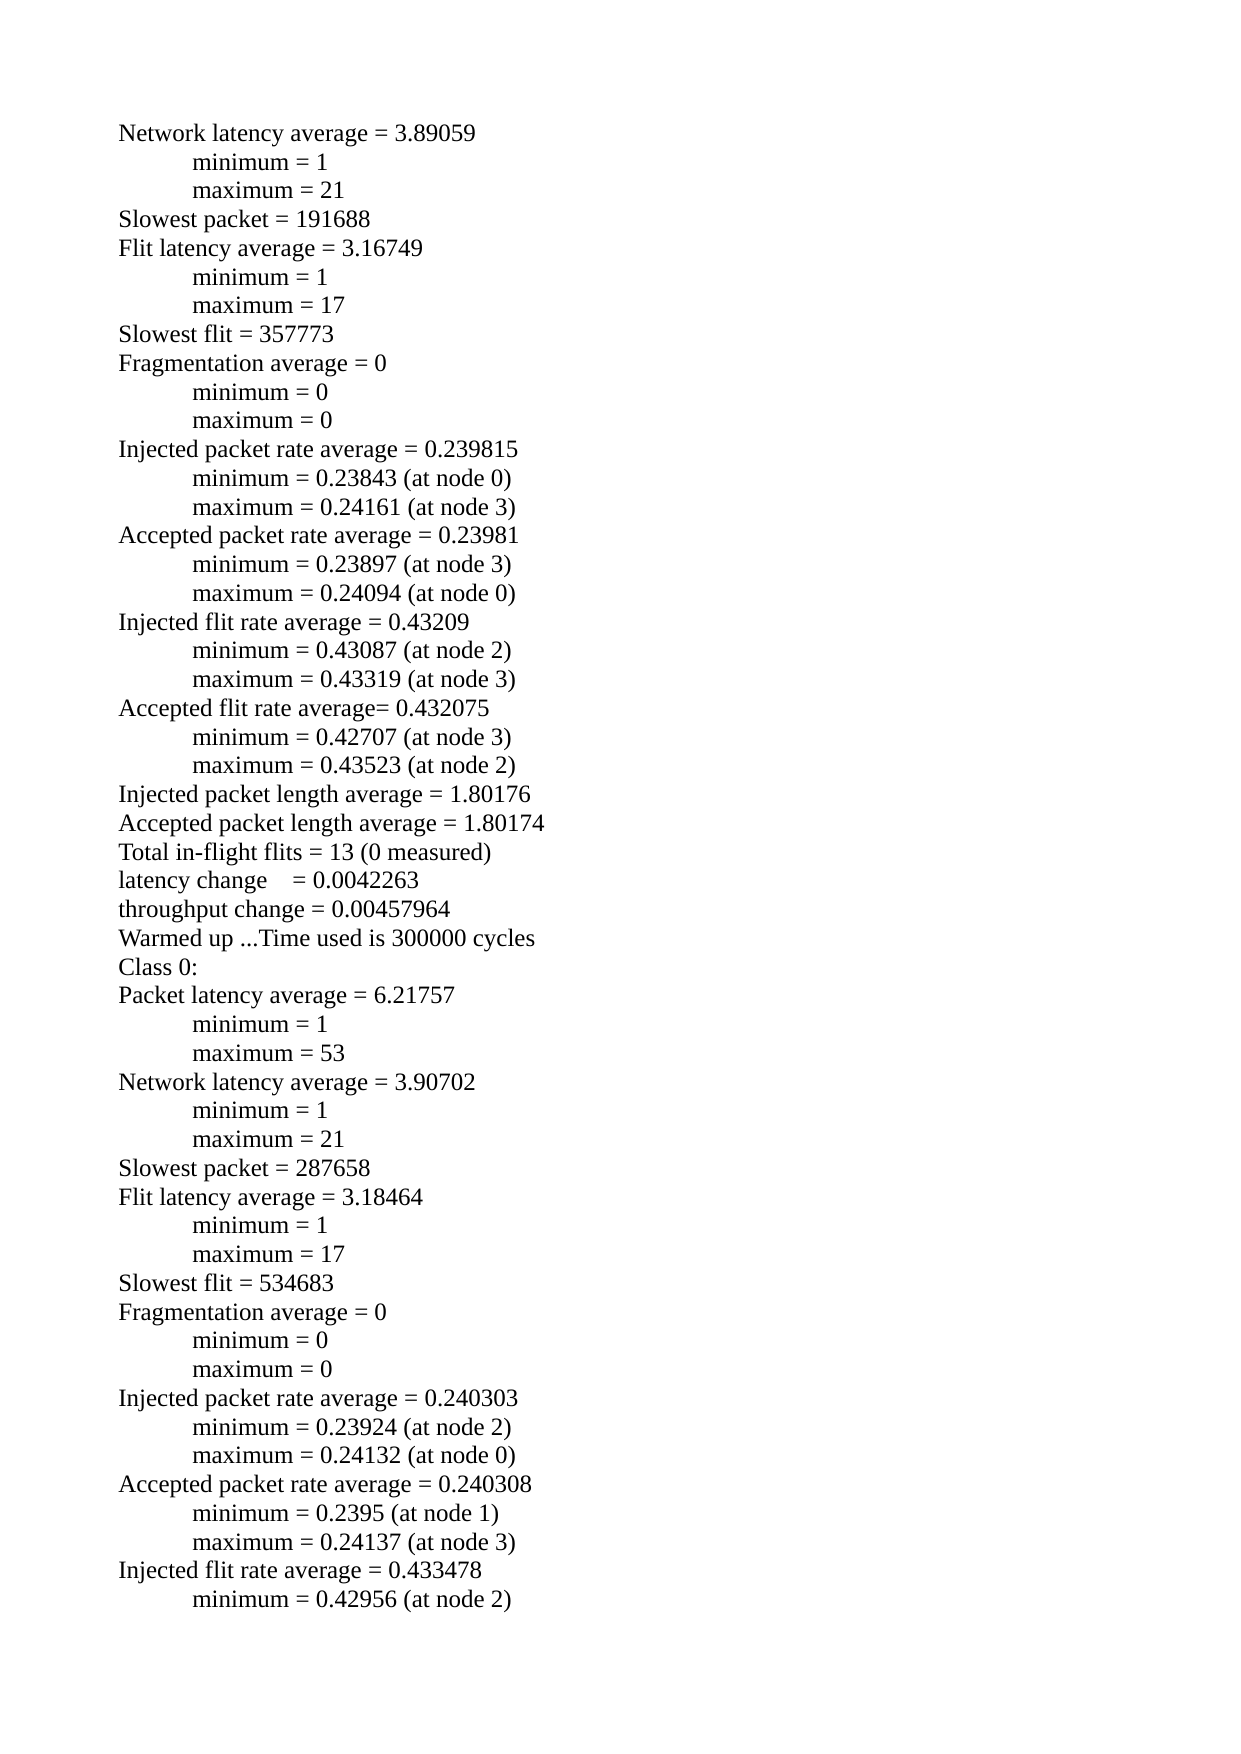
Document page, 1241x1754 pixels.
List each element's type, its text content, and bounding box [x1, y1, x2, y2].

text minimum = 0.23924 (at node 2) [118, 1412, 1122, 1441]
text maximum = 0 [118, 1354, 1122, 1383]
text Network latency average = 3.89059 [118, 118, 1122, 147]
text maximum = 0.24161 (at node 3) [118, 492, 1122, 521]
text maximum = 0.24132 (at node 0) [118, 1441, 1122, 1469]
text Packet latency average = 6.21757 [118, 981, 1122, 1009]
text throughput change = 0.00457964 [118, 894, 1122, 923]
text Warmed up ...Time used is 300000 cycles [118, 923, 1122, 952]
text maximum = 21 [118, 1124, 1122, 1153]
text minimum = 1 [118, 147, 1122, 176]
text maximum = 0.43523 (at node 2) [118, 751, 1122, 779]
text Class 0: [118, 952, 1122, 981]
text minimum = 1 [118, 262, 1122, 291]
text minimum = 0 [118, 377, 1122, 406]
text Network latency average = 3.90702 [118, 1067, 1122, 1096]
text Accepted packet length average = 1.80174 [118, 808, 1122, 837]
text maximum = 0 [118, 406, 1122, 434]
text Slowest packet = 191688 [118, 204, 1122, 233]
text Fragmentation average = 0 [118, 348, 1122, 377]
text maximum = 53 [118, 1038, 1122, 1067]
text minimum = 0 [118, 1326, 1122, 1354]
text Slowest packet = 287658 [118, 1153, 1122, 1182]
text maximum = 17 [118, 1239, 1122, 1268]
text maximum = 0.43319 (at node 3) [118, 664, 1122, 693]
text Flit latency average = 3.18464 [118, 1182, 1122, 1211]
text maximum = 0.24094 (at node 0) [118, 578, 1122, 607]
text minimum = 0.43087 (at node 2) [118, 636, 1122, 664]
text latency change = 0.0042263 [118, 866, 1122, 894]
text Injected packet rate average = 0.240303 [118, 1383, 1122, 1412]
text Injected flit rate average = 0.43209 [118, 607, 1122, 636]
text Accepted packet rate average = 0.23981 [118, 521, 1122, 549]
text minimum = 0.2395 (at node 1) [118, 1498, 1122, 1527]
text maximum = 17 [118, 291, 1122, 319]
text Injected flit rate average = 0.433478 [118, 1556, 1122, 1584]
text Injected packet rate average = 0.239815 [118, 434, 1122, 463]
text maximum = 21 [118, 176, 1122, 204]
text Slowest flit = 534683 [118, 1268, 1122, 1297]
text Total in-flight flits = 13 (0 measured) [118, 837, 1122, 866]
text Flit latency average = 3.16749 [118, 233, 1122, 262]
text Slowest flit = 357773 [118, 319, 1122, 348]
text Injected packet length average = 1.80176 [118, 779, 1122, 808]
text minimum = 1 [118, 1211, 1122, 1239]
text Accepted packet rate average = 0.240308 [118, 1469, 1122, 1498]
text maximum = 0.24137 (at node 3) [118, 1527, 1122, 1556]
text Fragmentation average = 0 [118, 1297, 1122, 1326]
text minimum = 0.23897 (at node 3) [118, 549, 1122, 578]
text Accepted flit rate average= 0.432075 [118, 693, 1122, 722]
text minimum = 0.23843 (at node 0) [118, 463, 1122, 492]
text minimum = 1 [118, 1009, 1122, 1038]
text minimum = 0.42707 (at node 3) [118, 722, 1122, 751]
text minimum = 1 [118, 1096, 1122, 1124]
text minimum = 0.42956 (at node 2) [118, 1584, 1122, 1613]
